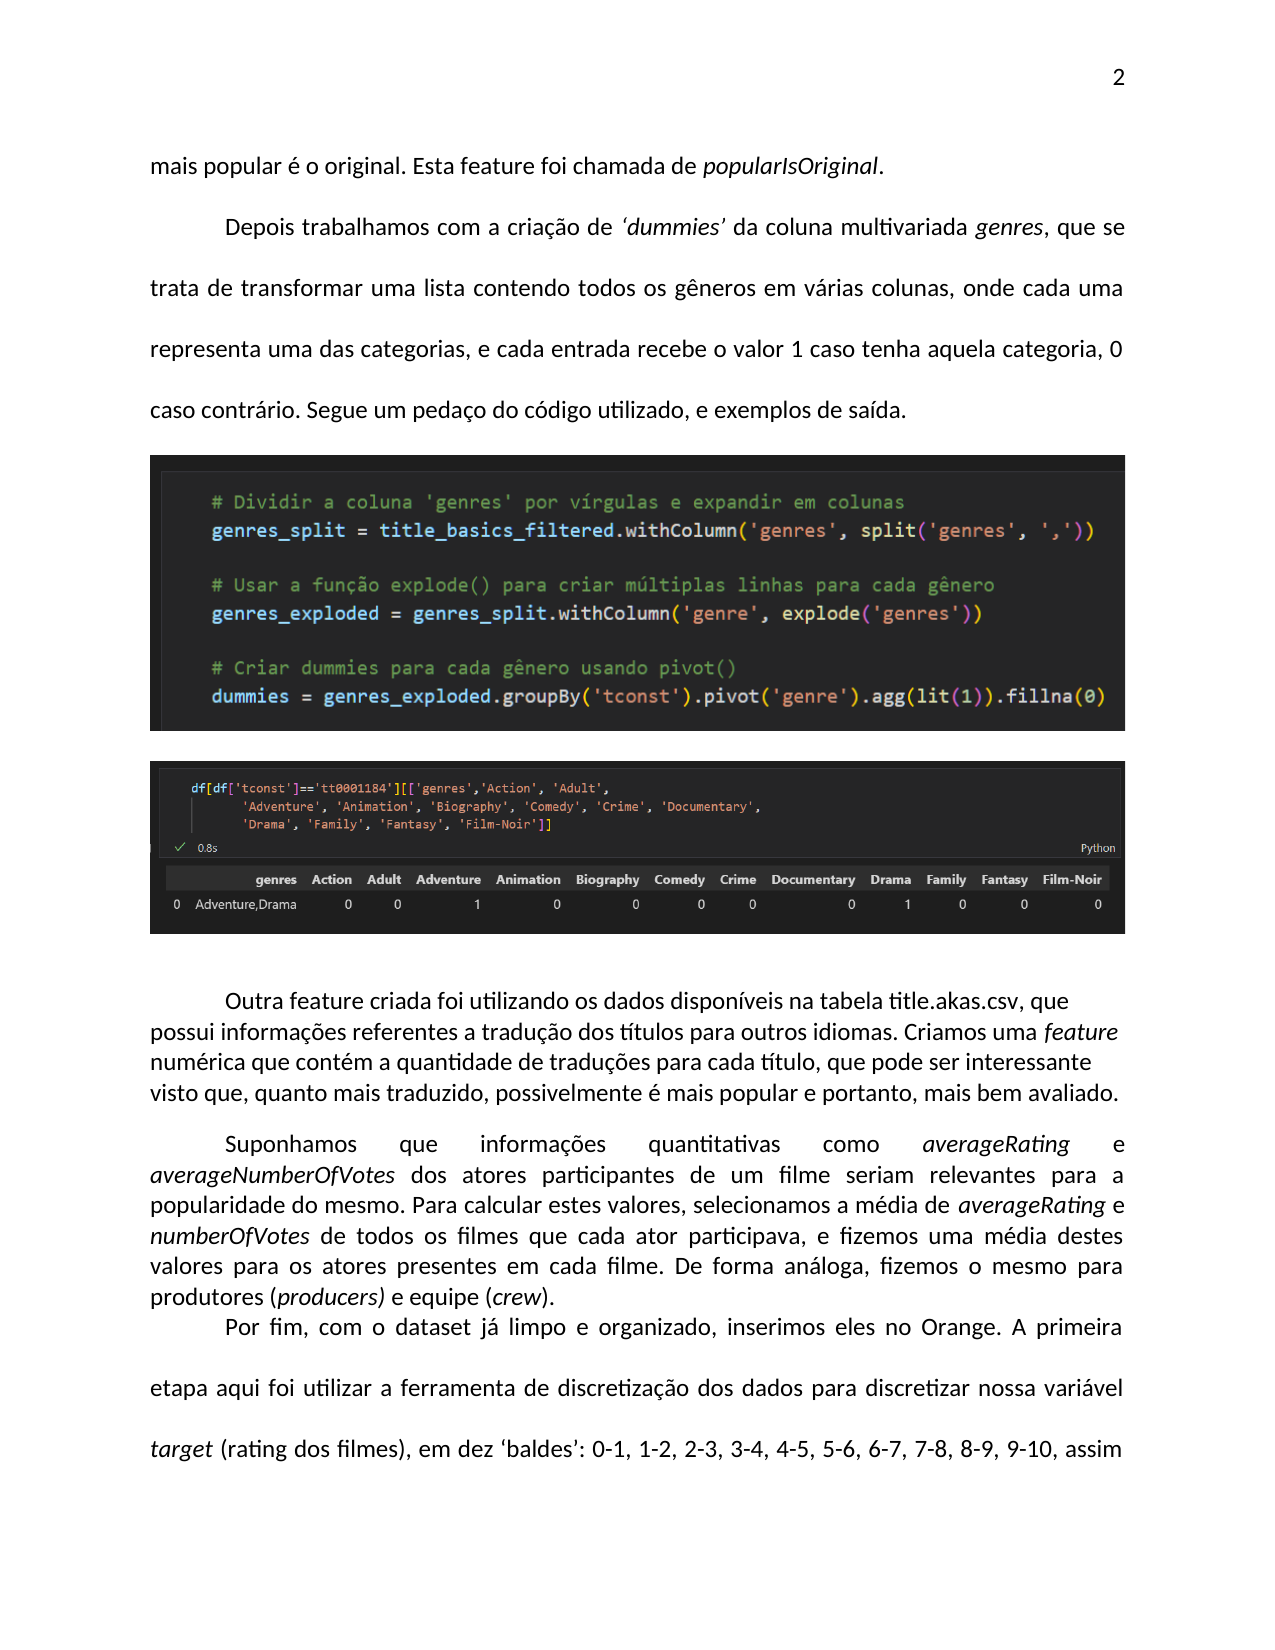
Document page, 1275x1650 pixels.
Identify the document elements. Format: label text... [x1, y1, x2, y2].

subtitle Suponhamos que informações quantitativas como averageRating e averageNumberOfVotes dos atores participantes de um filme seriam relevantes para a popularidade do mesmo. Para calcular estes valores, selecionamos a média de averageRating e numberOfVotes de todos os filmes que cada ator participava, e fizemos uma média destes valores para os atores presentes em cada filme. De forma análoga, fizemos o mesmo para produtores (producers) e equipe (crew). [150, 1128, 1125, 1311]
picture [150, 761, 1125, 934]
subtitle Outra feature criada foi utilizando os dados disponíveis na tabela title.akas.csv, que possui informações referentes a tradução dos títulos para outros idiomas. Criamos uma feature numérica que contém a quantidade de traduções para cada título, que pode ser interessante visto que, quanto mais traduzido, possivelmente é mais popular e portanto, mais bem avaliado. [150, 985, 1125, 1107]
picture [150, 455, 1125, 731]
text Por fim, com o dataset já limpo e organizado, inserimos eles no Orange. A primeira etapa aqui foi utilizar a ferramenta de discretização dos dados para discretizar nossa variável target (rating dos filmes), em dez ‘baldes’: 0-1, 1-2, 2-3, 3-4, 4-5, 5-6, 6-7, 7-8, 8-9, 9-10, assim [150, 1311, 1125, 1464]
text mais popular é o original. Esta feature foi chamada de popularIsOriginal. [150, 150, 1125, 181]
text Depois trabalhamos com a criação de ‘dummies’ da coluna multivariada genres, que se trata de transformar uma lista contendo todos os gêneros em várias colunas, onde cada uma representa uma das categorias, e cada entrada recebe o valor 1 caso tenha aquela categoria, 0 caso contrário. Segue um pedaço do código utilizado, e exemplos de saída. [150, 211, 1125, 425]
